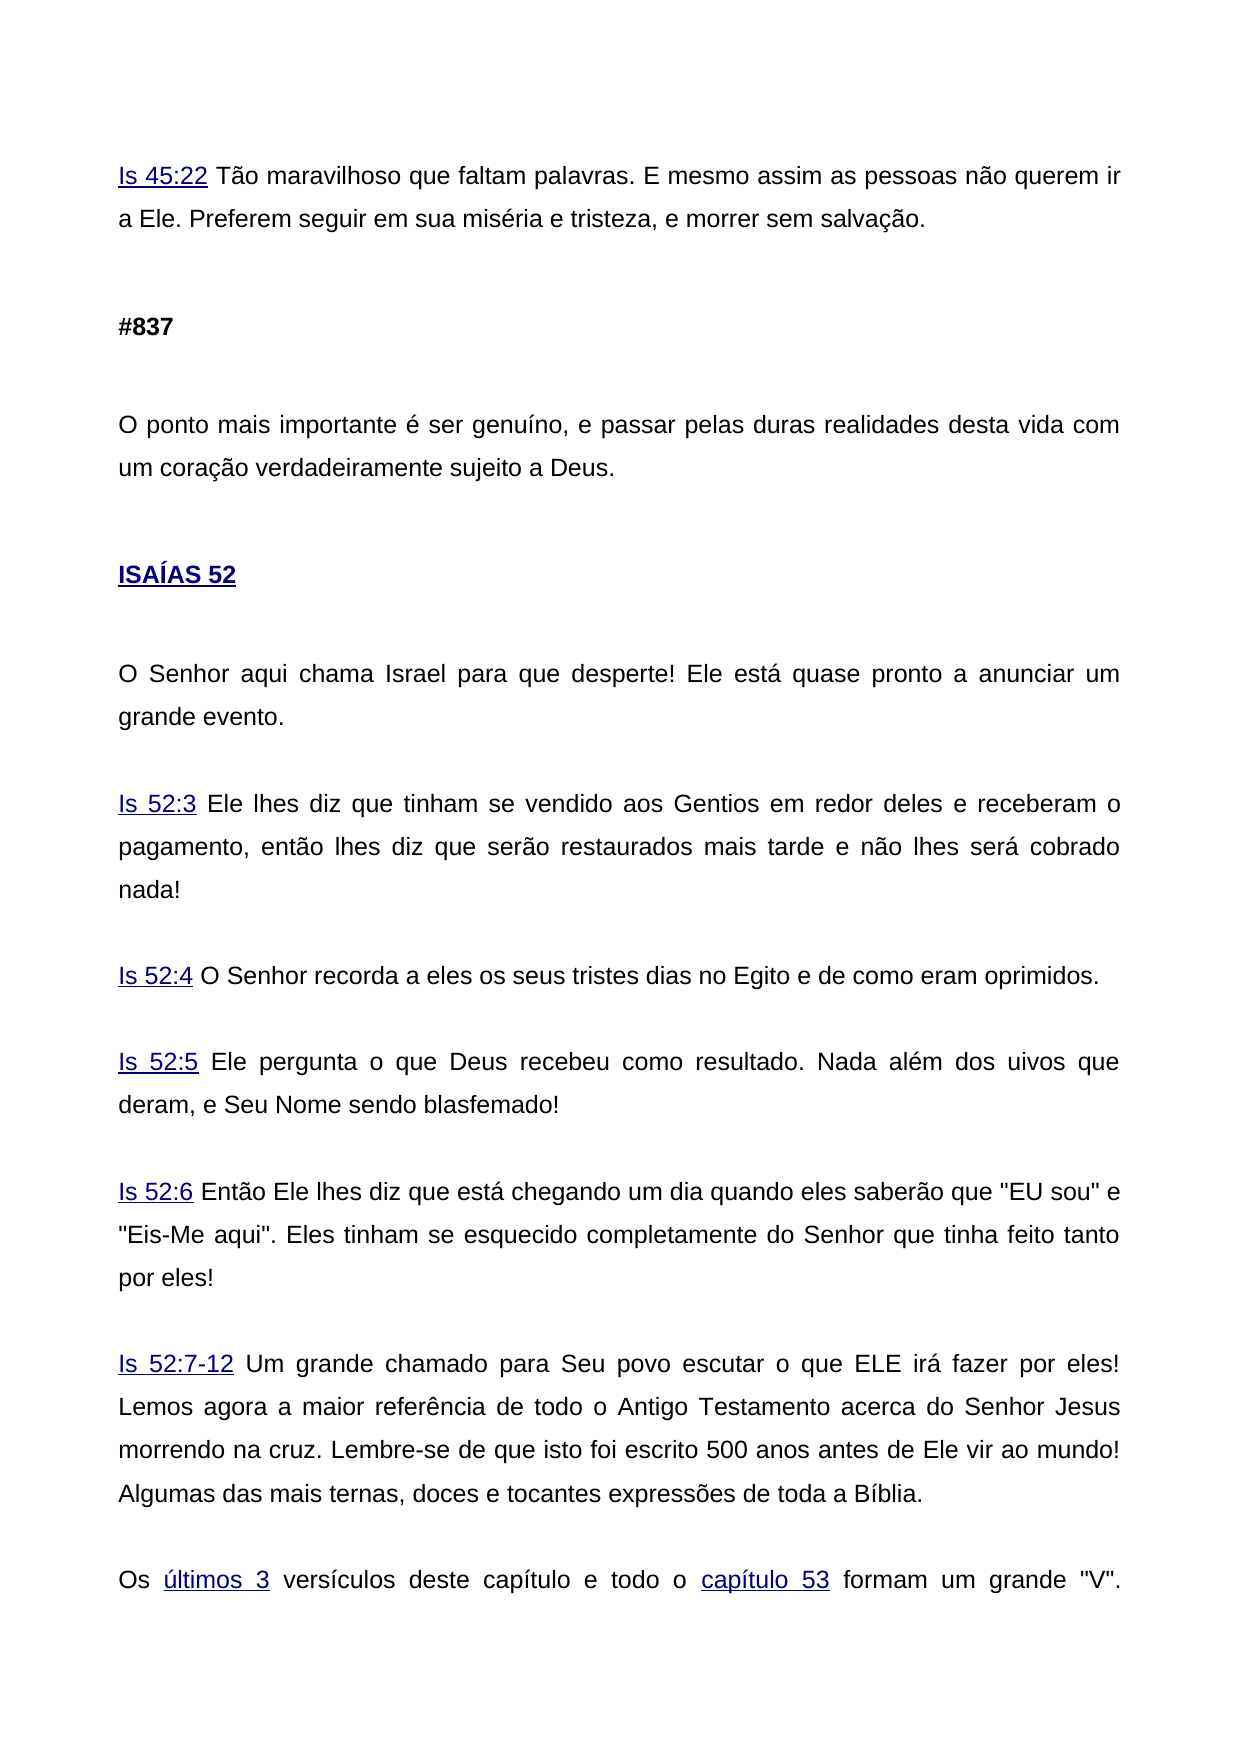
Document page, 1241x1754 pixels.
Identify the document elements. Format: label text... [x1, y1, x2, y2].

text Os últimos 3 versículos deste capítulo e todo o capítulo 53 formam um grande "V". [118, 1565, 1122, 1593]
text Is 52:7-12 Um grande chamado para Seu povo escutar o que ELE irá fazer por eles! Lemos agora a maior referência de todo o Antigo Testamento acerca do Senhor Jesus morrendo na cruz. Lembre-se de que isto foi escrito 500 anos antes de Ele vir ao mundo! Algumas das mais ternas, doces e tocantes expressões de toda a Bíblia. [118, 1349, 1122, 1507]
subtitle ISAÍAS 52 [118, 560, 1122, 589]
text Is 52:5 Ele pergunta o que Deus recebeu como resultado. Nada além dos uivos que deram, e Seu Nome sendo blasfemado! [118, 1047, 1122, 1119]
text O Senhor aqui chama Israel para que desperte! Ele está quase pronto a anunciar um grande evento. [118, 659, 1122, 731]
text Is 52:6 Então Ele lhes diz que está chegando um dia quando eles saberão que "EU sou" e "Eis-Me aqui". Eles tinham se esquecido completamente do Senhor que tinha feito tanto por eles! [118, 1177, 1122, 1292]
text Is 52:3 Ele lhes diz que tinham se vendido aos Gentios em redor deles e receberam o pagamento, então lhes diz que serão restaurados mais tarde e não lhes será cobrado nada! [118, 788, 1122, 903]
text Is 52:4 O Senhor recorda a eles os seus tristes dias no Egito e de como eram oprimidos. [118, 961, 1122, 990]
subtitle #837 [118, 311, 1122, 340]
text Is 45:22 Tão maravilhoso que faltam palavras. E mesmo assim as pessoas não querem ir a Ele. Preferem seguir em sua miséria e tristeza, e morrer sem salvação. [118, 161, 1122, 233]
text O ponto mais importante é ser genuíno, e passar pelas duras realidades desta vida com um coração verdadeiramente sujeito a Deus. [118, 410, 1122, 482]
